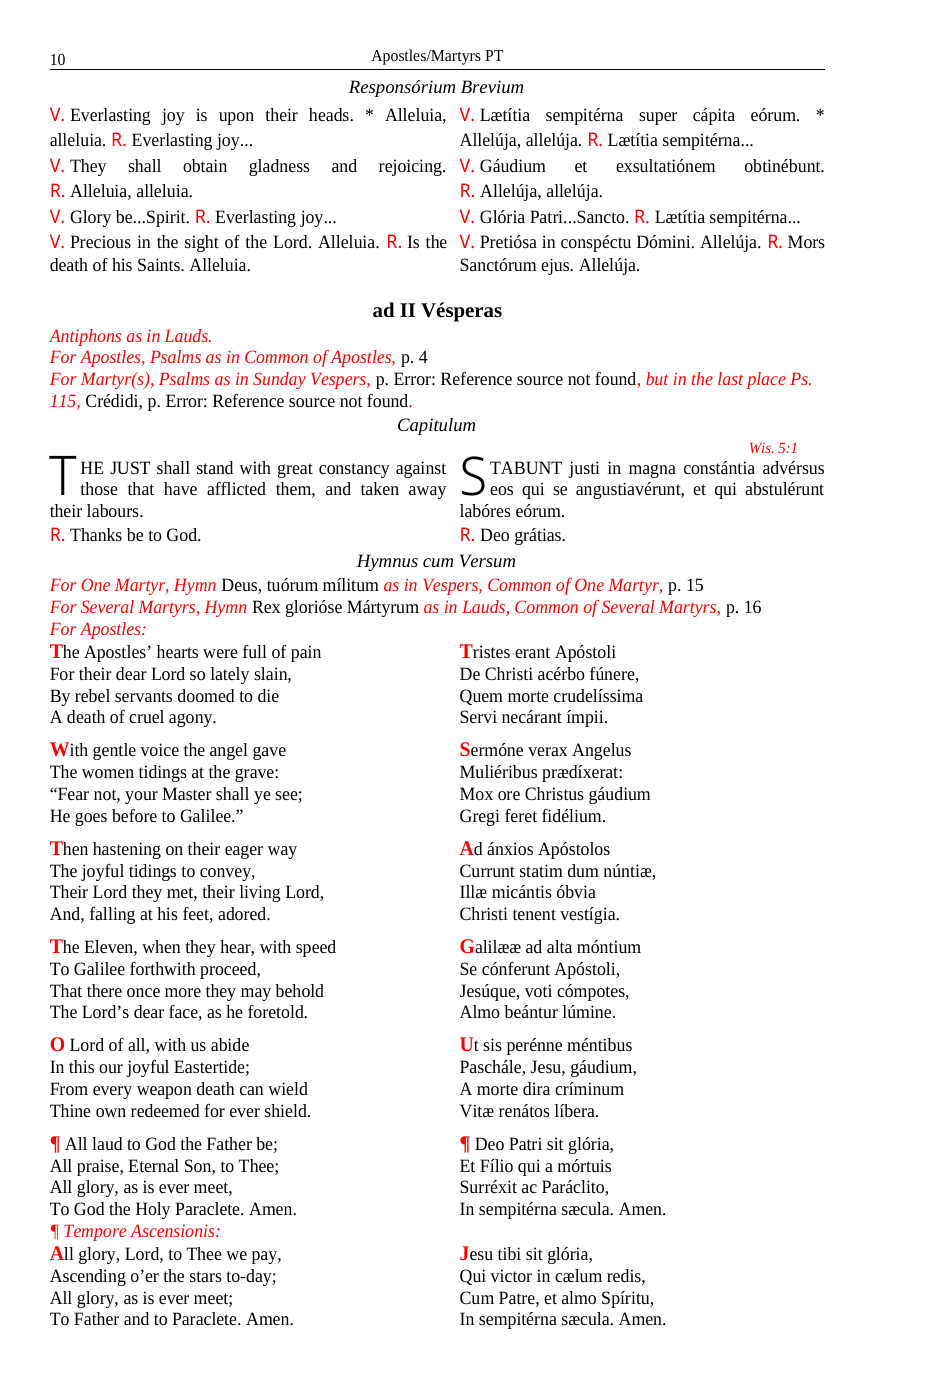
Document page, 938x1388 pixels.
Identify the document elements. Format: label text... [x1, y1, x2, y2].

table_cell V. Glory be...Spirit. R. Everlasting joy... [50, 203, 453, 228]
table_cell With gentle voice the angel gave The women tidings at the grave: “Fear not, your Master shall ye see; He goes before to Galilee.” [50, 738, 453, 826]
table_cell [453, 1023, 825, 1032]
table_cell [453, 1121, 825, 1131]
table_header Tristes erant Apóstoli De Christi acérbo fúnere, Quem morte crudelíssima Servi necárant ímpii. [453, 639, 825, 728]
table_header All glory, Lord, to Thee we pay, Ascending o’er the stars to-day; All glory, as is ever meet; To Father and to Paraclete. Amen. [50, 1241, 453, 1330]
table_cell Then hastening on their eager way The joyful tidings to convey, Their Lord they met, their living Lord, And, falling at his feet, adored. [50, 836, 453, 924]
text Antiphons as in Lauds. [49, 325, 825, 346]
table_header V. Pretiósa in conspéctu Dómini. Allelúja. R. Mors Sanctórum ejus. Allelúja. [453, 229, 825, 276]
table_cell [50, 1121, 453, 1131]
text For Apostles: [49, 617, 825, 639]
table_cell [50, 826, 453, 836]
table_cell [50, 1023, 453, 1032]
text For One Martyr, Hymn Deus, tuórum mílitum as in Vespers, Common of One Martyr, p. [49, 574, 825, 596]
table_header The Apostles’ hearts were full of pain For their dear Lord so lately slain, By rebel servants doomed to die A death of cruel agony. [50, 639, 453, 728]
table_cell Galilææ ad alta móntium Se cónferunt Apóstoli, Jesúque, voti cómpotes, Almo beántur lúmine. [453, 934, 825, 1023]
text Responsórium Brevium [49, 76, 825, 98]
table_header V. Everlasting joy is upon their heads. * Alleluia, alleluia. R. Everlasting joy... [50, 101, 453, 152]
table_header STABUNT justi in magna constántia advérsus eos qui se angustiavérunt, et qui abstulérunt labóres eórum. R. Deo grátias. [453, 457, 825, 547]
table_header Jesu tibi sit glória, Qui victor in cælum redis, Cum Patre, et almo Spíritu, In sempitérna sæcula. Amen. [453, 1241, 825, 1330]
text For Apostles, Psalms as in Common of Apostles, p. [49, 346, 825, 368]
table_header V. Precious in the sight of the Lord. Alleluia. R. Is the death of his Saints. Alleluia. [50, 229, 453, 276]
table_cell [453, 728, 825, 737]
table_cell O Lord of all, with us abide In this our joyful Eastertide; From every weapon death can wield Thine own redeemed for ever shield. [50, 1033, 453, 1121]
text ¶ Tempore Ascensionis: [49, 1219, 825, 1241]
text Hymnus cum Versum [49, 550, 825, 571]
table_cell ¶ Deo Patri sit glória, Et Fílio qui a mórtuis Surréxit ac Paráclito, In sempitérna sæcula. Amen. [453, 1131, 825, 1219]
table_cell Sermóne verax Angelus Muliéribus prædíxerat: Mox ore Christus gáudium Gregi feret fidélium. [453, 738, 825, 826]
table_cell V. Gáudium et exsultatiónem obtinébunt. R. Allelúja, allelúja. [453, 152, 825, 203]
table_cell Ut sis perénne méntibus Paschále, Jesu, gáudium, A morte dira críminum Vitæ renátos líbera. [453, 1033, 825, 1121]
table_cell [453, 925, 825, 934]
table_header THE JUST shall stand with great constancy against those that have afflicted them, and taken away their labours. R. Thanks be to God. [50, 457, 453, 547]
table_cell V. They shall obtain gladness and rejoicing. R. Alleluia, alleluia. [50, 152, 453, 203]
text Capitulum [49, 414, 825, 436]
table_cell Ad ánxios Apóstolos Currunt statim dum núntiæ, Illæ micántis óbvia Christi tenent vestígia. [453, 836, 825, 924]
table_cell ¶ All laud to God the Father be; All praise, Eternal Son, to Thee; All glory, as is ever meet, To God the Holy Paraclete. Amen. [50, 1131, 453, 1219]
table_header V. Lætítia sempitérna super cápita eórum. * Allelúja, allelúja. R. Lætítia sempitérna... [453, 101, 825, 152]
text Wis. 5:1 [49, 439, 825, 457]
table_cell [453, 826, 825, 836]
text ad II Vésperas [49, 298, 825, 322]
table_cell V. Glória Patri...Sancto. R. Lætítia sempitérna... [453, 203, 825, 228]
table_cell The Eleven, when they hear, with speed To Galilee forthwith proceed, That there once more they may behold The Lord’s dear face, as he foretold. [50, 934, 453, 1023]
table_cell [50, 925, 453, 934]
text For Martyr(s), Psalms as in Sunday Vespers, p. , but in the last place Ps. 115, Crédidi, p. . [49, 368, 825, 411]
text For Several Martyrs, Hymn Rex glorióse Mártyrum as in Lauds, Common of Several Martyrs, p. [49, 596, 825, 617]
table_cell [50, 728, 453, 737]
